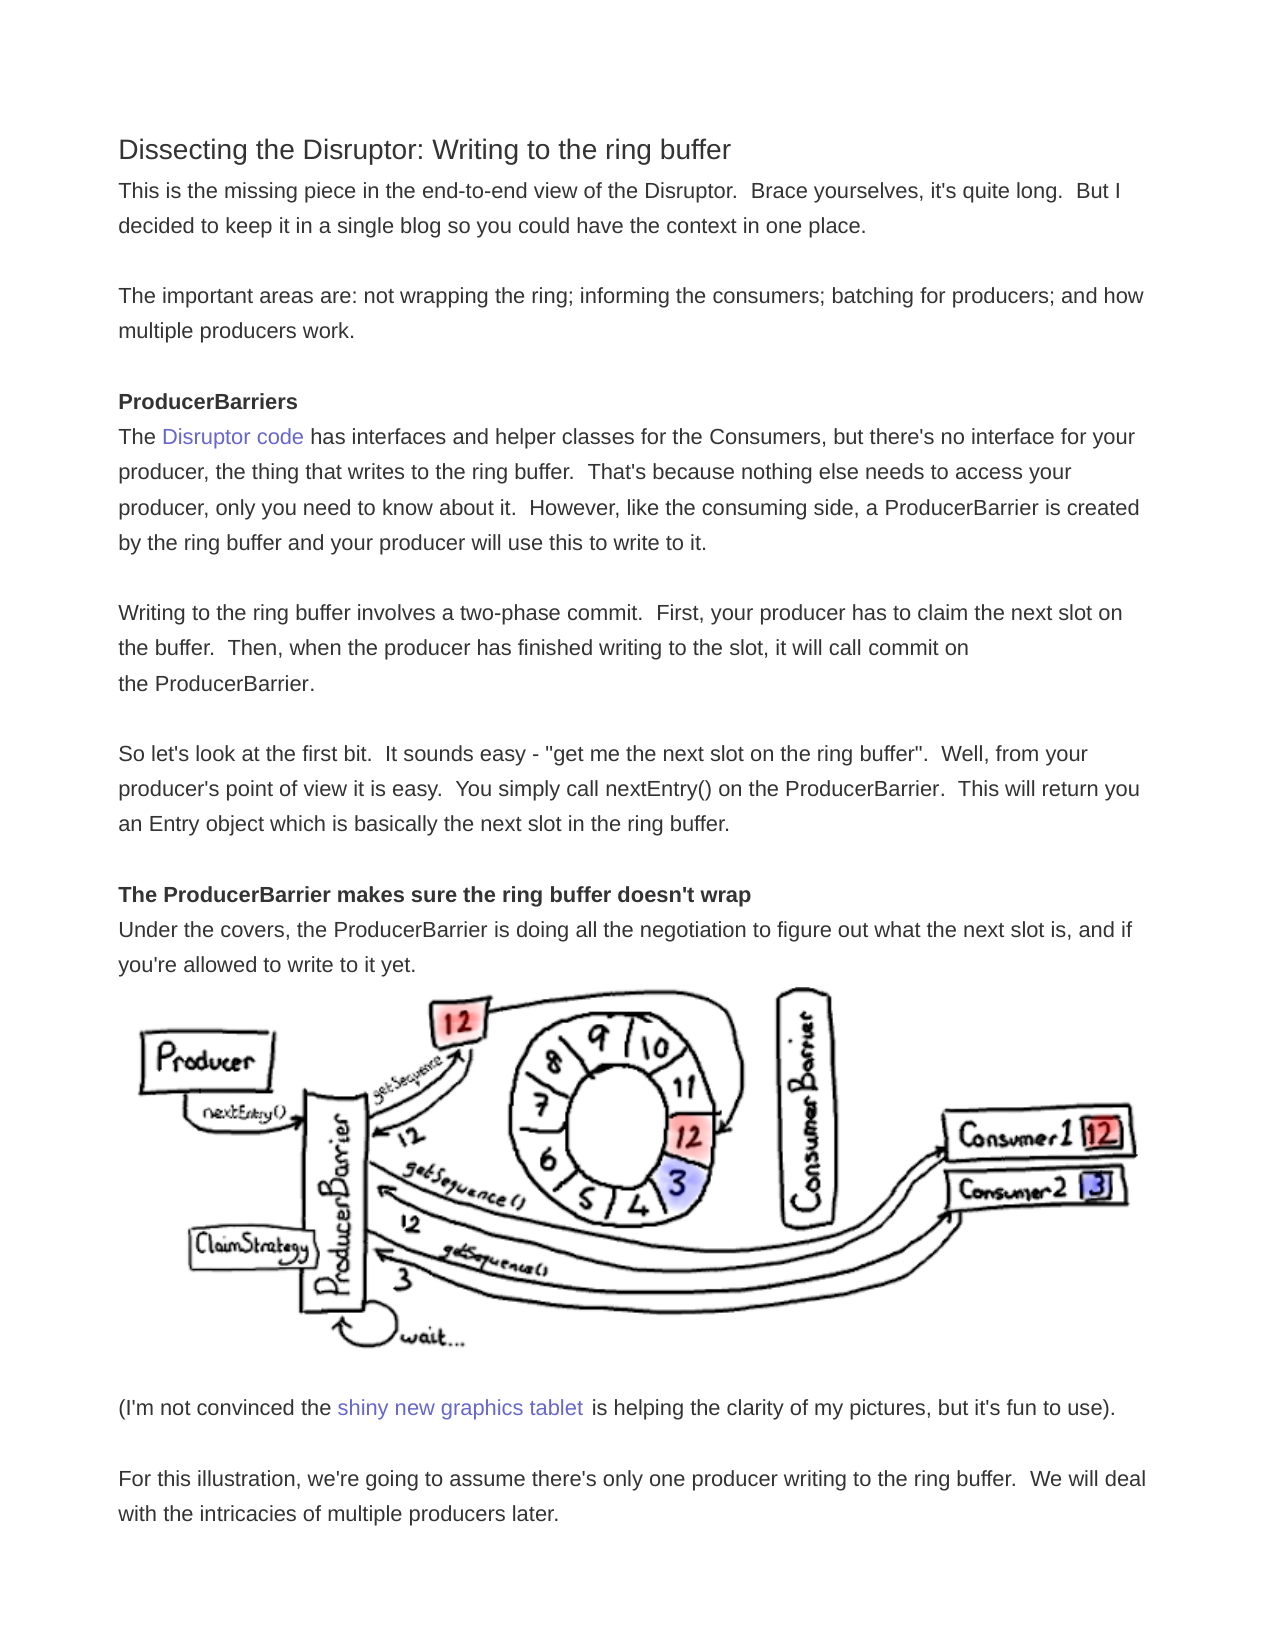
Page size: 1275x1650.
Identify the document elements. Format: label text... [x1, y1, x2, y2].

picture [137, 987, 1138, 1349]
text (I'm not convinced the shiny new graphics tablet is helping the clarity of my pictures, but it's fun to use). For this illustration, we're going to assume there's only one producer writing to the ring buffer. We will deal with the intricacies of multiple producers later. [118, 1360, 1157, 1526]
subtitle Dissecting the Disruptor: Writing to the ring buffer [118, 133, 1157, 165]
text This is the missing piece in the end-to-end view of the Disruptor. Brace yourselves, it's quite long. But I decided to keep it in a single blog so you could have the context in one place. The important areas are: not wrapping the ring; informing the consumers; batching for producers; and how multiple producers work. ProducerBarriers The Disruptor code has interfaces and helper classes for the Consumers, but there's no interface for your producer, the thing that writes to the ring buffer. That's because nothing else needs to access your producer, only you need to know about it. However, like the consuming side, a ProducerBarrier is created by the ring buffer and your producer will use this to write to it. Writing to the ring buffer involves a two-phase commit. First, your producer has to claim the next slot on the buffer. Then, when the producer has finished writing to the slot, it will call commit on the ProducerBarrier. So let's look at the first bit. It sounds easy - "get me the next slot on the ring buffer". Well, from your producer's point of view it is easy. You simply call nextEntry() on the ProducerBarrier. This will return you an Entry object which is basically the next slot in the ring buffer. The ProducerBarrier makes sure the ring buffer doesn't wrap Under the covers, the ProducerBarrier is doing all the negotiation to figure out what the next slot is, and if you're allowed to write to it yet. [118, 178, 1157, 977]
